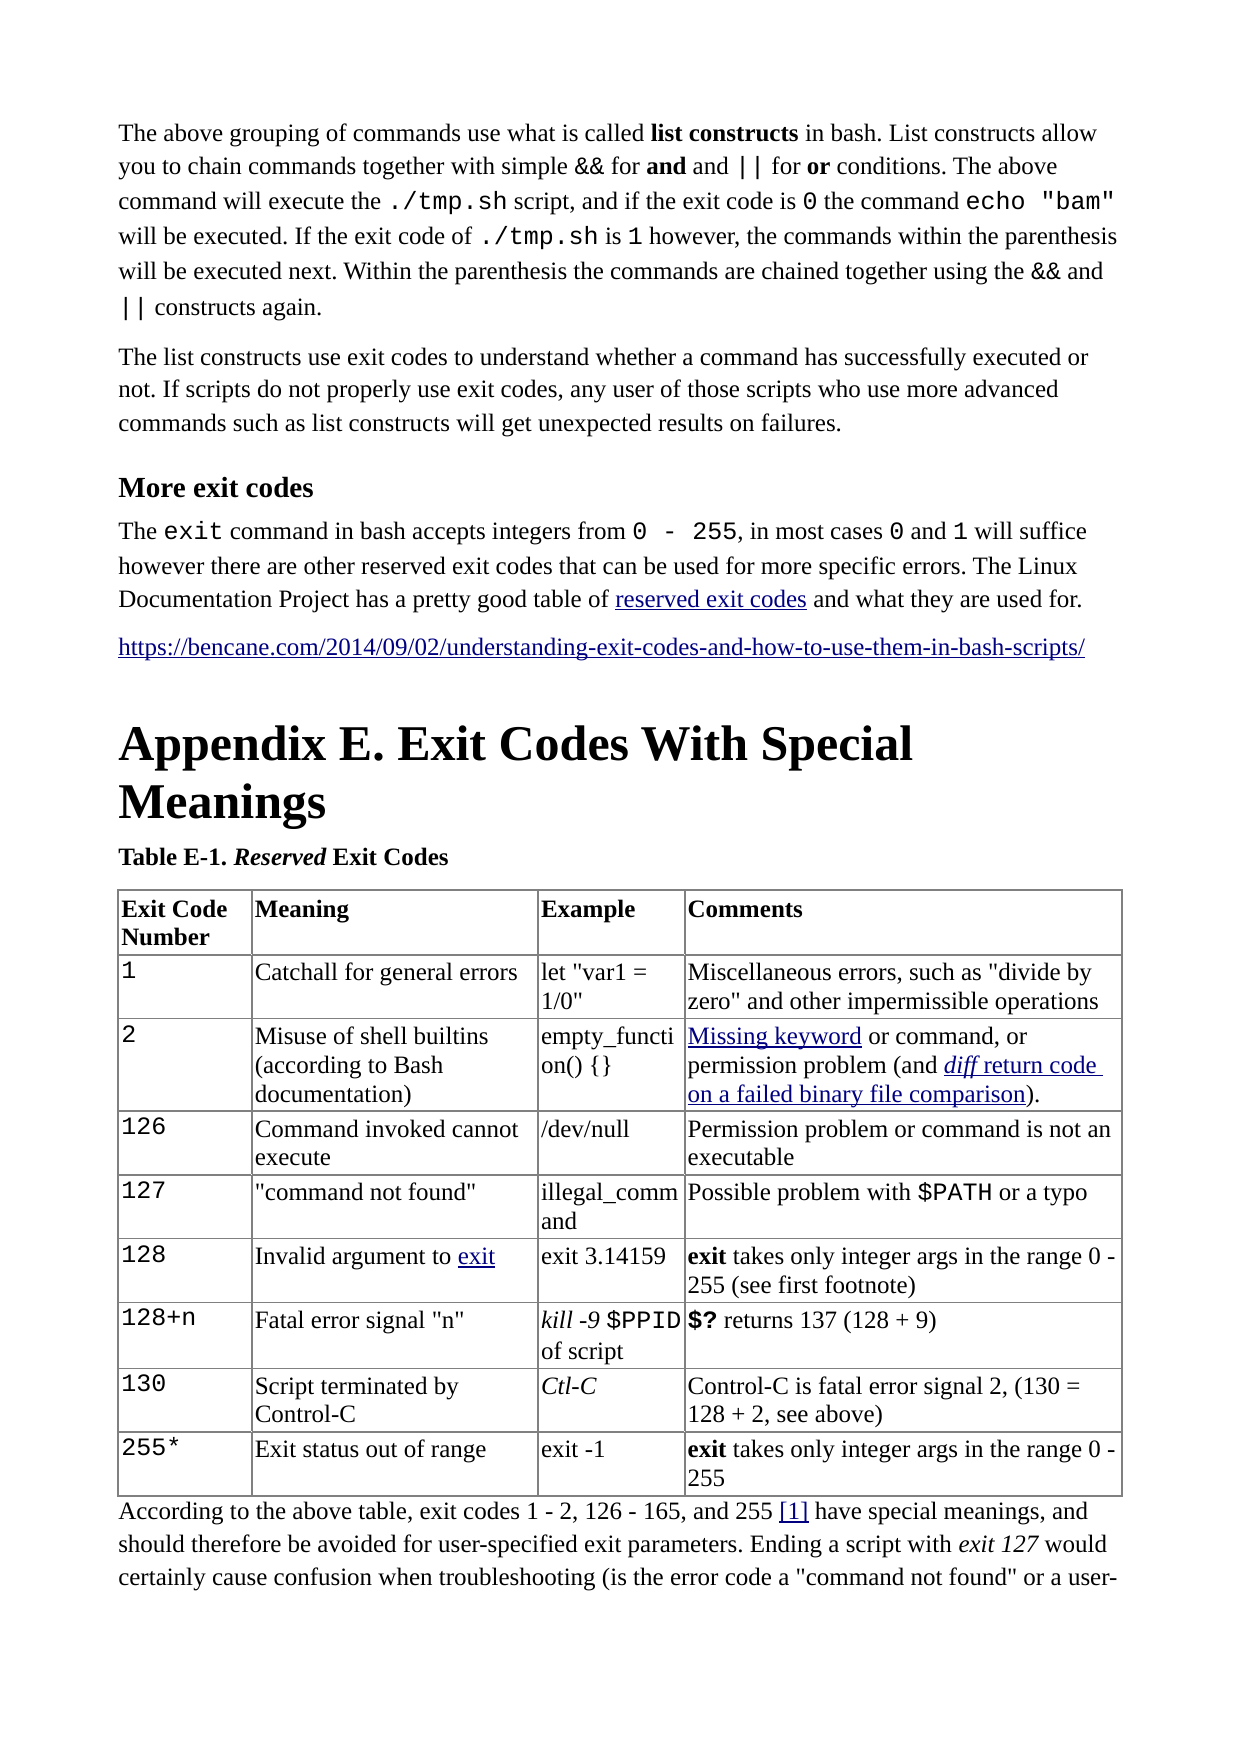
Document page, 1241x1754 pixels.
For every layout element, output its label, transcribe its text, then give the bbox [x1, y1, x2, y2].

text The exit command in bash accepts integers from 0 - 255, in most cases 0 and 1 will suffice however there are other reserved exit codes that can be used for more specific errors. The Linux Documentation Project has a pretty good table of reserved exit codes and what they are used for. [118, 516, 1122, 613]
table_cell 130 [119, 1369, 251, 1431]
table_cell 126 [119, 1112, 251, 1174]
text https://bencane.com/2014/09/02/understanding-exit-codes-and-how-to-use-them-in-bash-scripts/ [118, 632, 1122, 660]
table_header Example [539, 891, 684, 954]
table_cell exit 3.14159 [539, 1239, 684, 1302]
table_cell Script terminated by Control-C [253, 1369, 537, 1431]
table_cell Fatal error signal "n" [253, 1303, 537, 1367]
table_cell 2 [119, 1019, 251, 1110]
subtitle Appendix E. Exit Codes With Special Meanings [118, 714, 1122, 829]
table_header Meaning [253, 891, 537, 954]
table_cell Permission problem or command is not an executable [686, 1112, 1121, 1174]
table_cell exit takes only integer args in the range 0 - 255 [686, 1433, 1121, 1495]
table_cell exit -1 [539, 1433, 684, 1495]
subtitle More exit codes [118, 470, 1122, 503]
table_cell /dev/null [539, 1112, 684, 1174]
table_cell Ctl-C [539, 1369, 684, 1431]
table_cell Exit status out of range [253, 1433, 537, 1495]
table_cell Miscellaneous errors, such as "divide by zero" and other impermissible operations [686, 956, 1121, 1018]
table_cell Control-C is fatal error signal 2, (130 = 128 + 2, see above) [686, 1369, 1121, 1431]
table_cell Command invoked cannot execute [253, 1112, 537, 1174]
text According to the above table, exit codes 1 - 2, 126 - 165, and 255 [1] have special meanings, and should therefore be avoided for user-specified exit parameters. Ending a script with exit 127 would certainly cause confusion when troubleshooting (is the error code a "command not found" or a user- [118, 1497, 1122, 1591]
text Table E-1. Reserved Exit Codes [118, 842, 1122, 870]
table_cell empty_function() {} [539, 1019, 684, 1110]
table_cell 1 [119, 956, 251, 1018]
table_cell Catchall for general errors [253, 956, 537, 1018]
table_cell kill -9 $PPID of script [539, 1303, 684, 1367]
table_header Comments [686, 891, 1121, 954]
table_cell Missing keyword or command, or permission problem (and diff return code on a failed binary file comparison). [686, 1019, 1121, 1110]
table_cell 128+n [119, 1303, 251, 1367]
table_cell let "var1 = 1/0" [539, 956, 684, 1018]
table_cell 128 [119, 1239, 251, 1302]
table_cell $? returns 137 (128 + 9) [686, 1303, 1121, 1367]
table_cell "command not found" [253, 1176, 537, 1238]
table_cell illegal_command [539, 1176, 684, 1238]
table_cell exit takes only integer args in the range 0 - 255 (see first footnote) [686, 1239, 1121, 1302]
table_cell Possible problem with $PATH or a typo [686, 1176, 1121, 1238]
text The above grouping of commands use what is called list constructs in bash. List constructs allow you to chain commands together with simple && for and and || for or conditions. The above command will execute the ./tmp.sh script, and if the exit code is 0 the command echo "bam" will be executed. If the exit code of ./tmp.sh is 1 however, the commands within the parenthesis will be executed next. Within the parenthesis the commands are chained together using the && and || constructs again. [118, 118, 1122, 322]
table_cell 127 [119, 1176, 251, 1238]
table_cell Invalid argument to exit [253, 1239, 537, 1302]
table_cell 255* [119, 1433, 251, 1495]
text The list constructs use exit codes to understand whether a command has successfully executed or not. If scripts do not properly use exit codes, any user of those scripts who use more advanced commands such as list constructs will get unexpected results on failures. [118, 342, 1122, 436]
table_header Exit Code Number [119, 891, 251, 954]
table_cell Misuse of shell builtins (according to Bash documentation) [253, 1019, 537, 1110]
